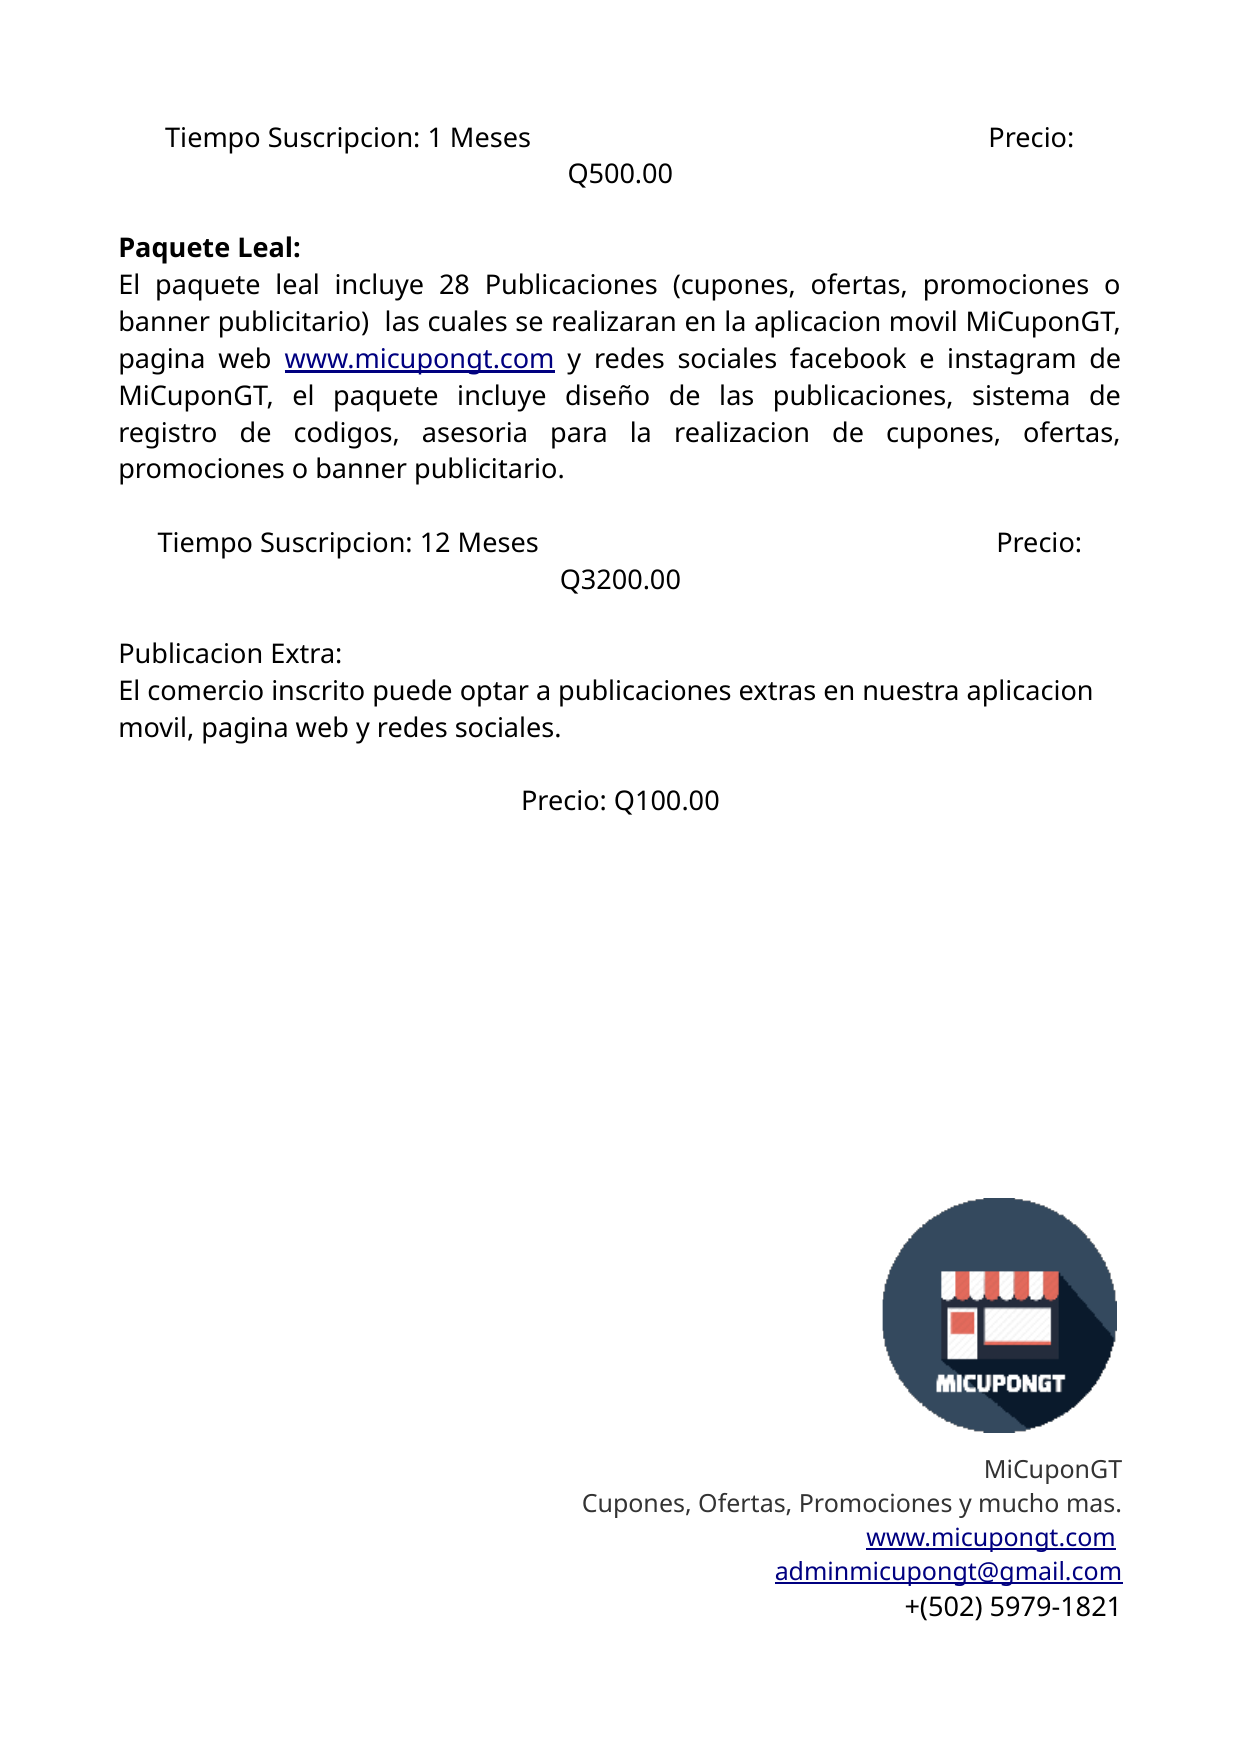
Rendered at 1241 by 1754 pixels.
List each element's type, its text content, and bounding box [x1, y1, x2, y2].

text +(502) 5979-1821 [118, 1587, 1122, 1624]
text Tiempo Suscripcion: 12 Meses Precio: Q3200.00 [118, 524, 1122, 597]
text Paquete Leal: [118, 229, 1122, 266]
text Precio: Q100.00 [118, 782, 1122, 819]
picture [882, 1198, 1117, 1433]
text Cupones, Ofertas, Promociones y mucho mas. [118, 1485, 1122, 1519]
text MiCuponGT [118, 1451, 1122, 1485]
text Publicacion Extra: [118, 634, 1122, 671]
text adminmicupongt@gmail.com [118, 1553, 1122, 1587]
text El paquete leal incluye 28 Publicaciones (cupones, ofertas, promociones o banner publicitario) las cuales se realizaran en la aplicacion movil MiCuponGT, pagina web www.micupongt.com y redes sociales facebook e instagram de MiCuponGT, el paquete incluye diseño de las publicaciones, sistema de registro de codigos, asesoria para la realizacion de cupones, ofertas, promociones o banner publicitario. [118, 266, 1122, 487]
text www.micupongt.com [118, 1519, 1122, 1553]
text Tiempo Suscripcion: 1 Meses Precio: Q500.00 [118, 118, 1122, 192]
text El comercio inscrito puede optar a publicaciones extras en nuestra aplicacion movil, pagina web y redes sociales. [118, 671, 1122, 745]
